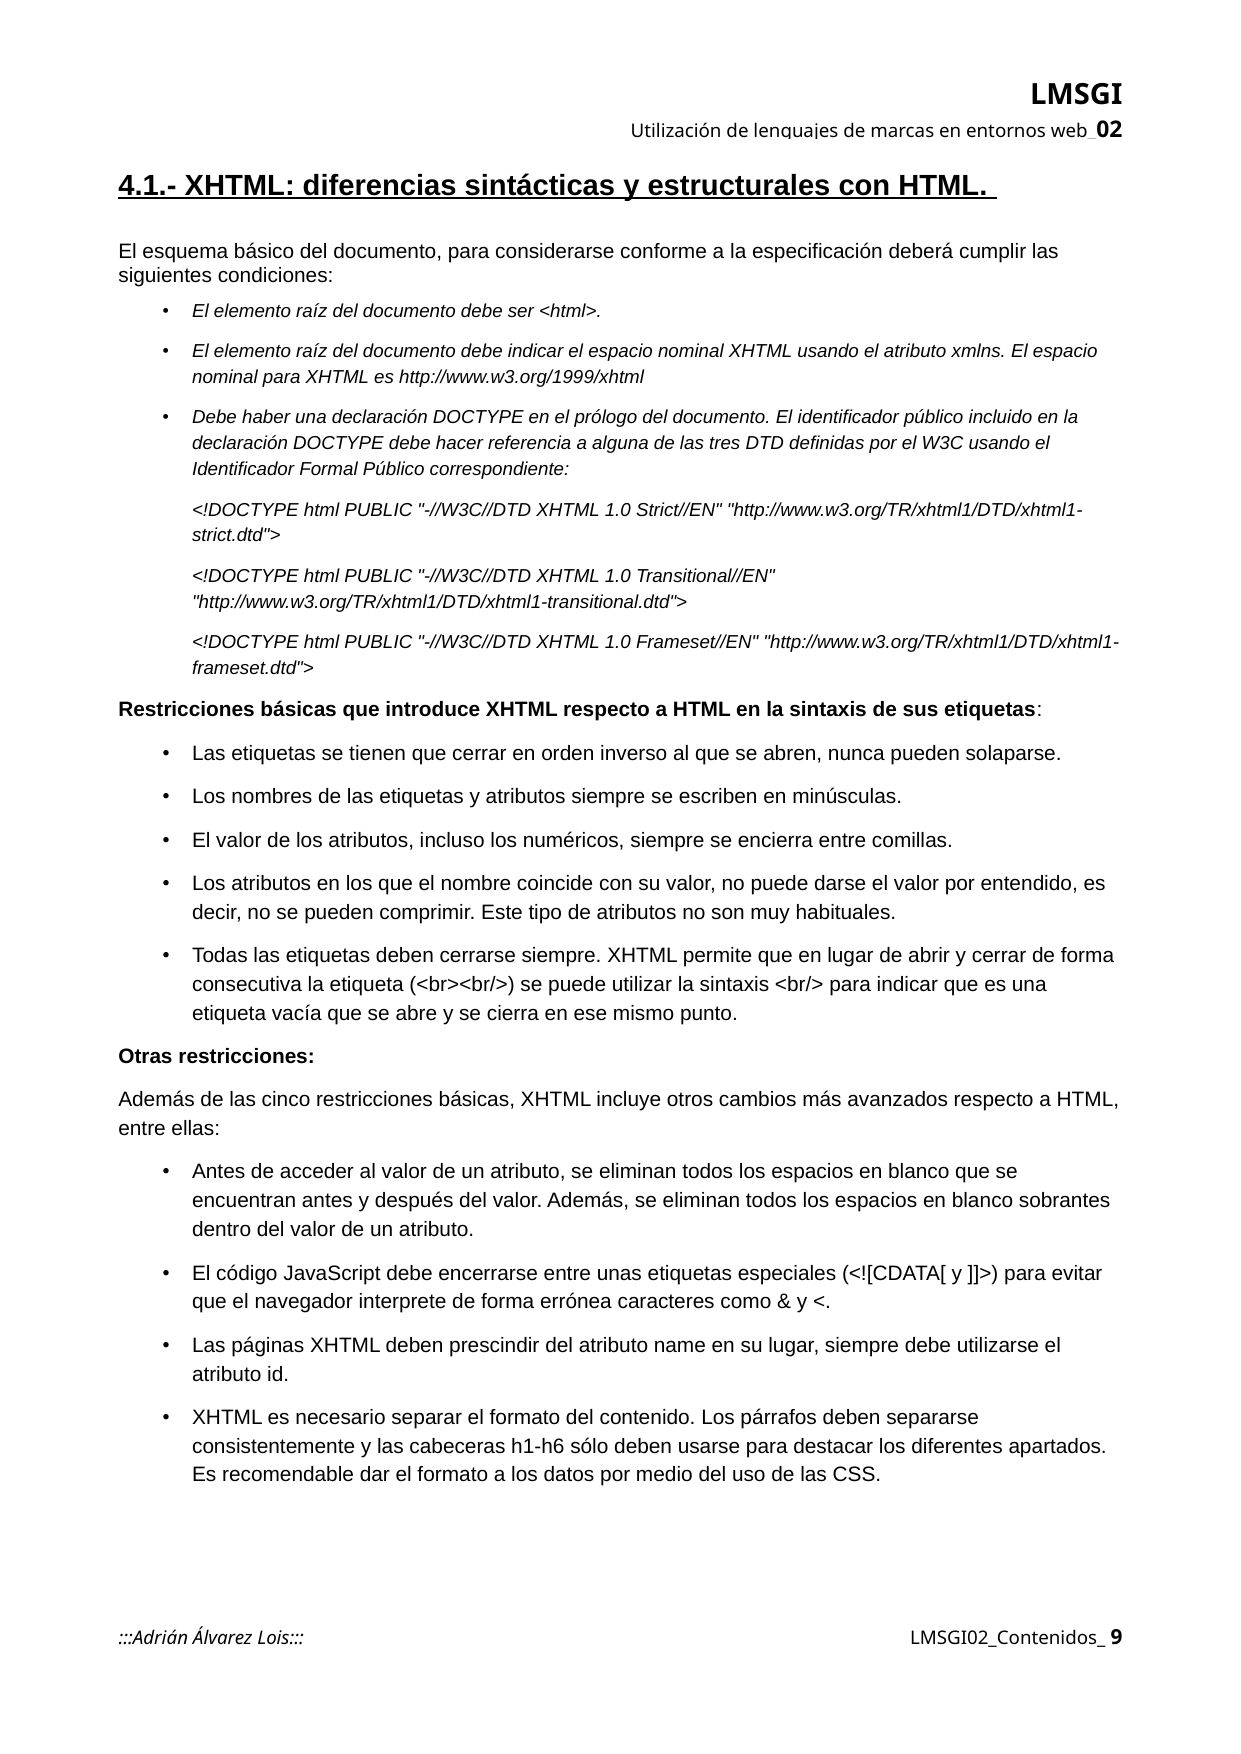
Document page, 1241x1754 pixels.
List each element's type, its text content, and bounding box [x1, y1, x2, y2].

subtitle El esquema básico del documento, para considerarse conforme a la especificación deberá cumplir las siguientes condiciones: [118, 239, 1122, 287]
list <!DOCTYPE html PUBLIC "-//W3C//DTD XHTML 1.0 Strict//EN" "http://www.w3.org/TR/xhtml1/DTD/xhtml1-strict.dtd"> [162, 498, 1122, 546]
list El elemento raíz del documento debe ser <html>. [162, 299, 1122, 321]
list El elemento raíz del documento debe indicar el espacio nominal XHTML usando el atributo xmlns. El espacio nominal para XHTML es http://www.w3.org/1999/xhtml [162, 340, 1122, 387]
list Los nombres de las etiquetas y atributos siempre se escriben en minúsculas. [162, 784, 1122, 808]
text Además de las cinco restricciones básicas, XHTML incluye otros cambios más avanzados respecto a HTML, entre ellas: [118, 1087, 1122, 1140]
list Todas las etiquetas deben cerrarse siempre. XHTML permite que en lugar de abrir y cerrar de forma consecutiva la etiqueta (<br><br/>) se puede utilizar la sintaxis <br/> para indicar que es una etiqueta vacía que se abre y se cierra en ese mismo punto. [162, 943, 1122, 1024]
list Los atributos en los que el nombre coincide con su valor, no puede darse el valor por entendido, es decir, no se pueden comprimir. Este tipo de atributos no son muy habituales. [162, 871, 1122, 924]
list Antes de acceder al valor de un atributo, se eliminan todos los espacios en blanco que se encuentran antes y después del valor. Además, se eliminan todos los espacios en blanco sobrantes dentro del valor de un atributo. [162, 1159, 1122, 1241]
list Las etiquetas se tienen que cerrar en orden inverso al que se abren, nunca pueden solaparse. [162, 741, 1122, 764]
text Restricciones básicas que introduce XHTML respecto a HTML en la sintaxis de sus etiquetas: [118, 697, 1122, 721]
list Las páginas XHTML deben prescindir del atributo name en su lugar, siempre debe utilizarse el atributo id. [162, 1332, 1122, 1385]
text Otras restricciones: [118, 1044, 1122, 1068]
list <!DOCTYPE html PUBLIC "-//W3C//DTD XHTML 1.0 Frameset//EN" "http://www.w3.org/TR/xhtml1/DTD/xhtml1-frameset.dtd"> [162, 631, 1122, 678]
subtitle 4.1.- XHTML: diferencias sintácticas y estructurales con HTML. [118, 168, 1122, 201]
list El valor de los atributos, incluso los numéricos, siempre se encierra entre comillas. [162, 827, 1122, 851]
list <!DOCTYPE html PUBLIC "-//W3C//DTD XHTML 1.0 Transitional//EN" "http://www.w3.org/TR/xhtml1/DTD/xhtml1-transitional.dtd"> [162, 565, 1122, 612]
list Debe haber una declaración DOCTYPE en el prólogo del documento. El identificador público incluido en la declaración DOCTYPE debe hacer referencia a alguna de las tres DTD definidas por el W3C usando el Identificador Formal Público correspondiente: [162, 406, 1122, 479]
list El código JavaScript debe encerrarse entre unas etiquetas especiales (<![CDATA[ y ]]>) para evitar que el navegador interprete de forma errónea caracteres como & y <. [162, 1260, 1122, 1313]
list XHTML es necesario separar el formato del contenido. Los párrafos deben separarse consistentemente y las cabeceras h1-h6 sólo deben usarse para destacar los diferentes apartados. Es recomendable dar el formato a los datos por medio del uso de las CSS. [162, 1405, 1122, 1486]
